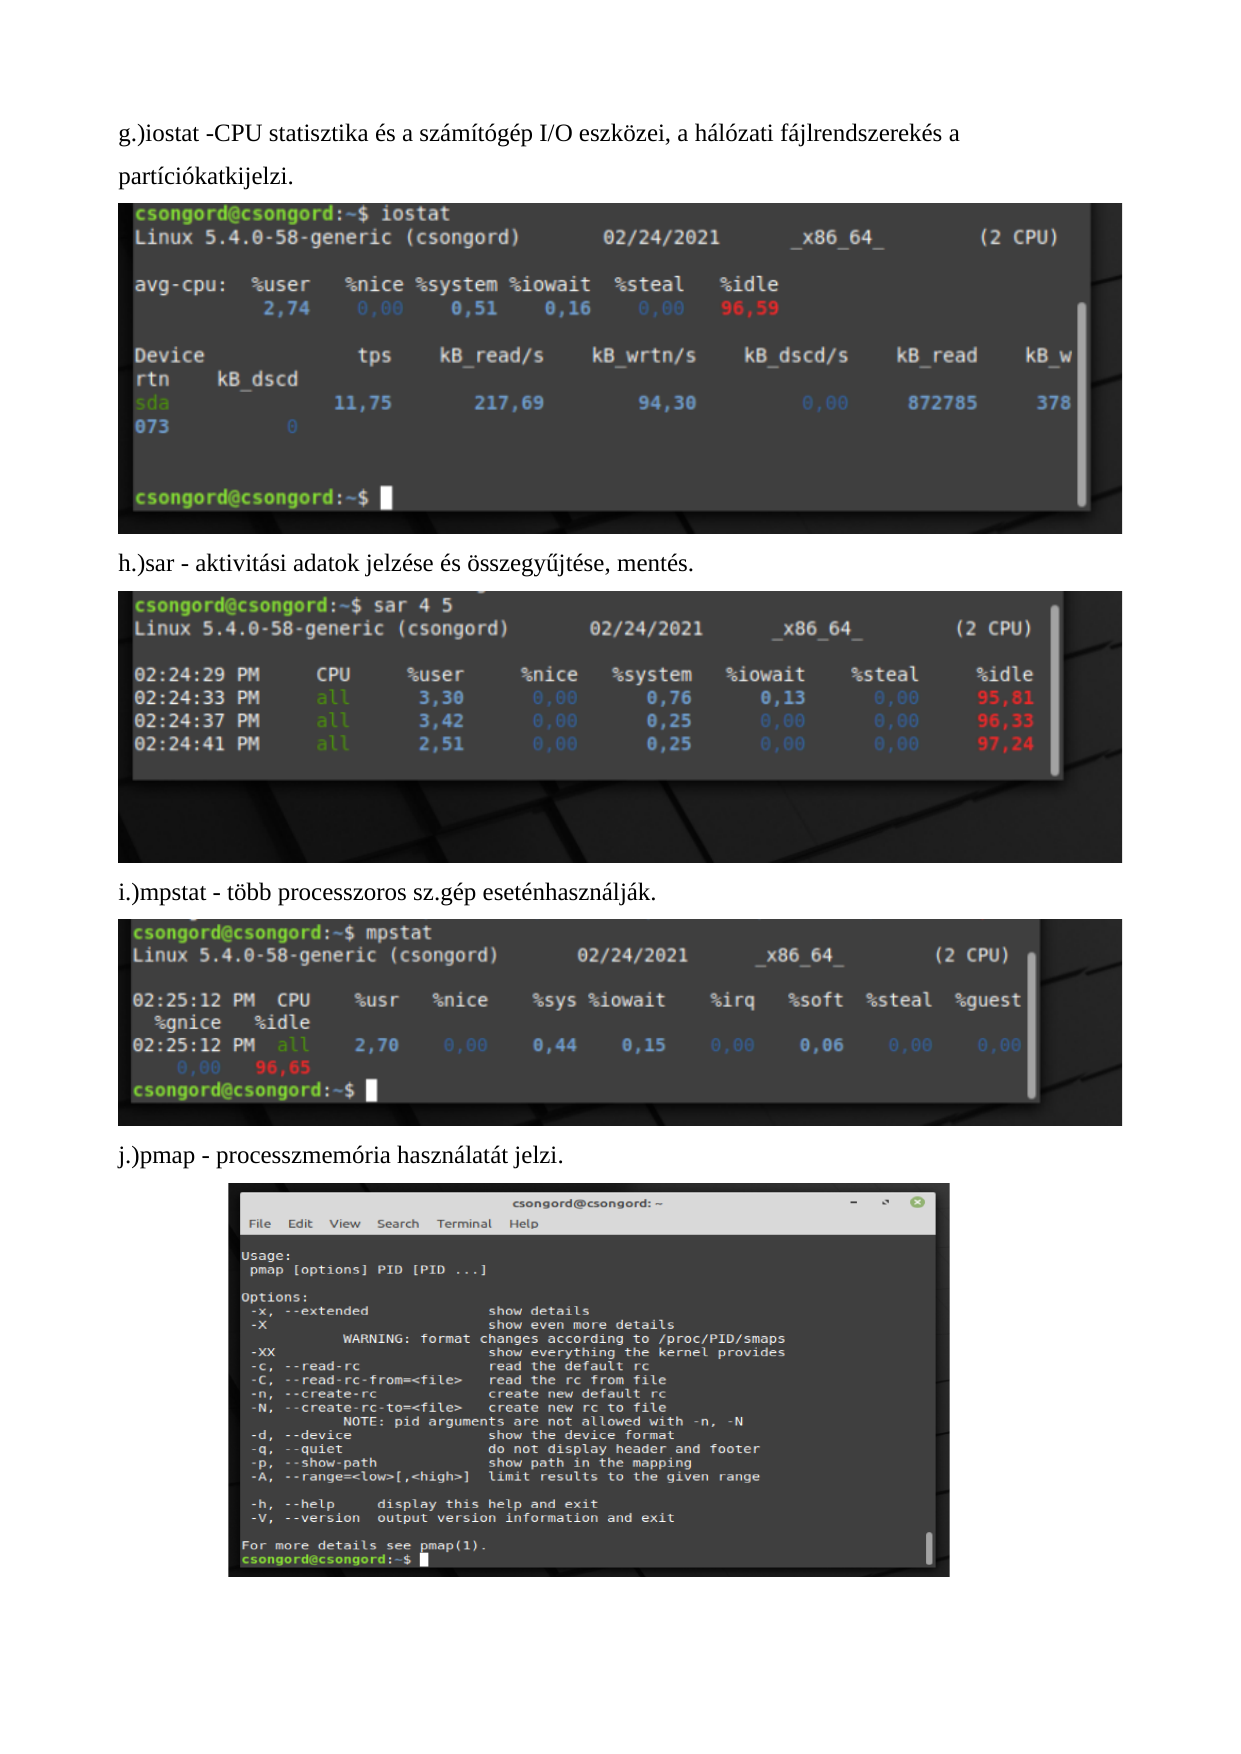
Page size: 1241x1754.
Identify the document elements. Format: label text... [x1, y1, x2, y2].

picture [228, 1183, 950, 1577]
text i.)mpstat - több processzoros sz.gép eseténhasználják. [118, 863, 1122, 905]
picture [118, 919, 1123, 1126]
text h.)sar - aktivitási adatok jelzése és összegyűjtése, mentés. [118, 534, 1122, 577]
picture [118, 591, 1123, 863]
text j.)pmap - processzmemória használatát jelzi. [118, 1126, 1122, 1169]
picture [118, 203, 1123, 534]
text g.)iostat -CPU statisztika és a számítógép I/O eszközei, a hálózati fájlrendszerekés a partíciókatkijelzi. [118, 118, 1122, 190]
